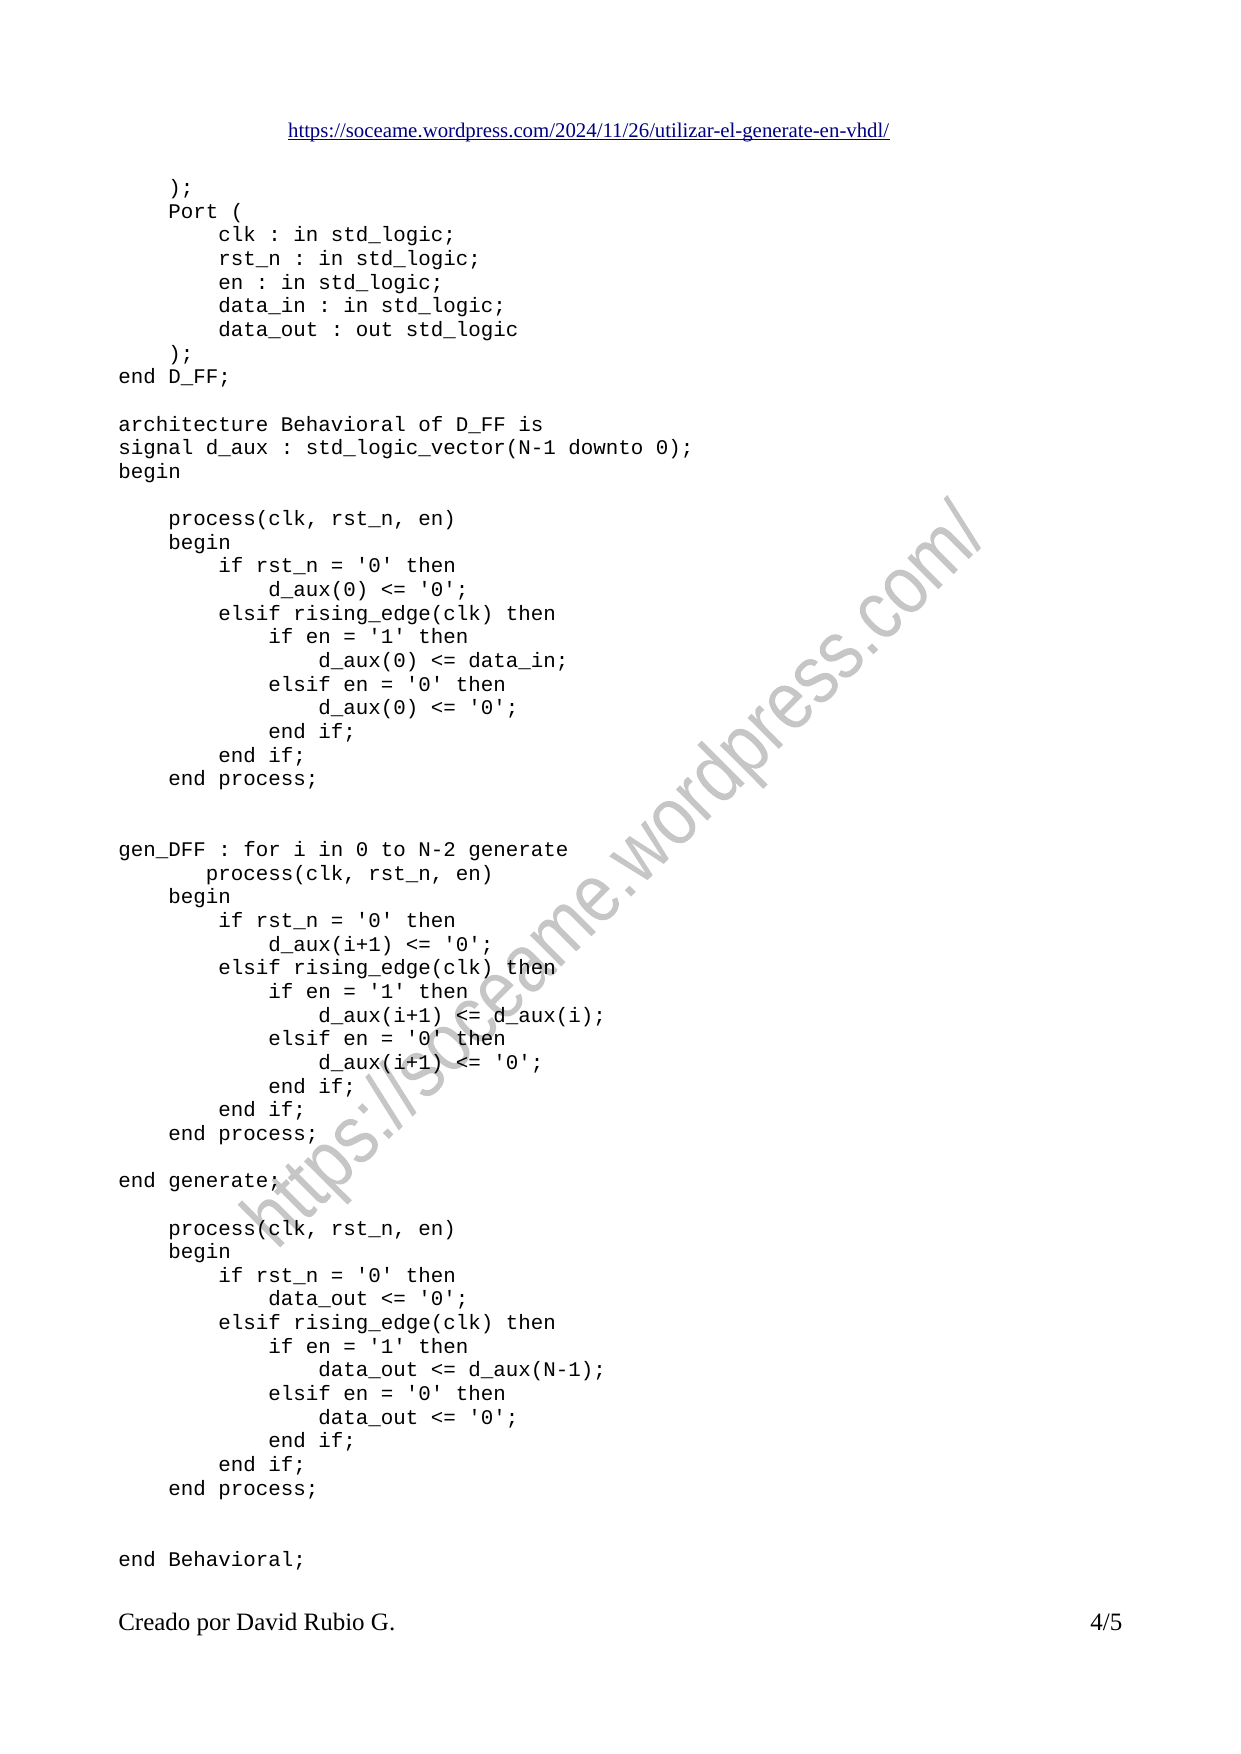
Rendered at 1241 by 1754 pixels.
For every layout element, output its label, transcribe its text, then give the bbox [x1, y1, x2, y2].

text gen_DFF : for i in 0 to N-2 generate [118, 839, 638, 863]
text data_out <= '0'; [118, 1288, 1122, 1312]
text elsif en = '0' then [434, 1033, 462, 1052]
text d_aux(0) <= '0'; [118, 697, 780, 721]
text d_aux(i+1) <= d_aux(i); [461, 1005, 495, 1028]
text [575, 910, 1122, 934]
text [542, 934, 1122, 957]
text end D_FF; [118, 366, 1122, 390]
text elsif en = '0' then [118, 1028, 435, 1052]
text [785, 697, 1122, 721]
text end if; [118, 744, 711, 768]
text d_aux(i+1) <= '0'; [118, 934, 550, 957]
text [957, 508, 1122, 532]
text process(clk, rst_n, en) [118, 1217, 272, 1241]
text end process; [118, 768, 707, 792]
text ); [118, 343, 1122, 366]
text en : in std_logic; [118, 272, 1122, 295]
text end generate; [118, 1170, 309, 1194]
text d_aux(0) <= '0'; [118, 579, 893, 603]
text begin [118, 461, 1122, 484]
text elsif en = '0' then [118, 674, 831, 697]
text process(clk, rst_n, en) [118, 863, 1122, 886]
text [832, 674, 1122, 697]
text ); [118, 177, 1122, 201]
text process(clk, rst_n, en) [262, 1217, 1122, 1241]
text end if; [118, 721, 772, 744]
text if en = '1' then [118, 626, 1122, 650]
text d_aux(i+1) <= '0'; [439, 1052, 1122, 1076]
text architecture Behavioral of D_FF is [118, 413, 1122, 437]
text begin [118, 886, 583, 910]
text end if; [118, 1099, 393, 1123]
text [866, 603, 1122, 626]
text [583, 886, 600, 902]
text [731, 768, 1122, 792]
text elsif en = '0' then [118, 1383, 1122, 1407]
text [394, 1076, 1122, 1099]
text elsif en = '0' then [451, 1028, 1122, 1052]
text [762, 721, 1122, 744]
text data_out : out std_logic [118, 319, 1122, 343]
text d_aux(i+1) <= d_aux(i); [118, 1005, 459, 1028]
text elsif rising_edge(clk) then [539, 957, 1122, 981]
text elsif rising_edge(clk) then [118, 1312, 1122, 1336]
text [496, 981, 1122, 1005]
text signal d_aux : std_logic_vector(N-1 downto 0); [118, 437, 1122, 461]
text elsif rising_edge(clk) then [118, 603, 867, 626]
text [733, 744, 761, 764]
text [387, 1099, 1122, 1123]
text begin [118, 1241, 1122, 1265]
text end Behavioral; [118, 1548, 1122, 1572]
text elsif rising_edge(clk) then [118, 957, 529, 981]
text [658, 839, 1122, 863]
text [704, 768, 732, 792]
text [341, 1123, 1122, 1147]
text end if; [118, 1076, 378, 1099]
text [592, 886, 1122, 910]
text if rst_n = '0' then [118, 910, 554, 934]
text d_aux(i+1) <= d_aux(i); [495, 1005, 1122, 1028]
text end process; [118, 1123, 344, 1147]
text begin [118, 532, 931, 555]
text data_out <= d_aux(N-1); [118, 1359, 1122, 1383]
text if rst_n = '0' then [118, 1265, 1122, 1288]
text rst_n : in std_logic; [118, 248, 1122, 272]
text end if; [118, 1454, 1122, 1478]
text end if; [118, 1430, 1122, 1454]
text [920, 555, 1122, 579]
text data_in : in std_logic; [118, 295, 1122, 319]
text [707, 744, 741, 768]
text [919, 579, 1122, 603]
text if rst_n = '0' then [118, 555, 927, 579]
text [338, 1170, 1122, 1194]
text [952, 532, 1122, 555]
text [372, 1076, 400, 1099]
text if en = '1' then [118, 981, 486, 1005]
text end process; [118, 1478, 1122, 1501]
text Port ( [118, 201, 1122, 224]
text [762, 744, 1122, 768]
text [856, 650, 1122, 674]
text [891, 579, 920, 603]
text if en = '1' then [118, 1336, 1122, 1359]
text process(clk, rst_n, en) [118, 508, 963, 532]
text data_out <= '0'; [118, 1407, 1122, 1430]
text d_aux(0) <= data_in; [118, 650, 856, 674]
text [557, 912, 588, 934]
text clk : in std_logic; [118, 224, 1122, 248]
text d_aux(i+1) <= '0'; [118, 1052, 415, 1076]
text [300, 1170, 335, 1194]
text [935, 535, 963, 555]
